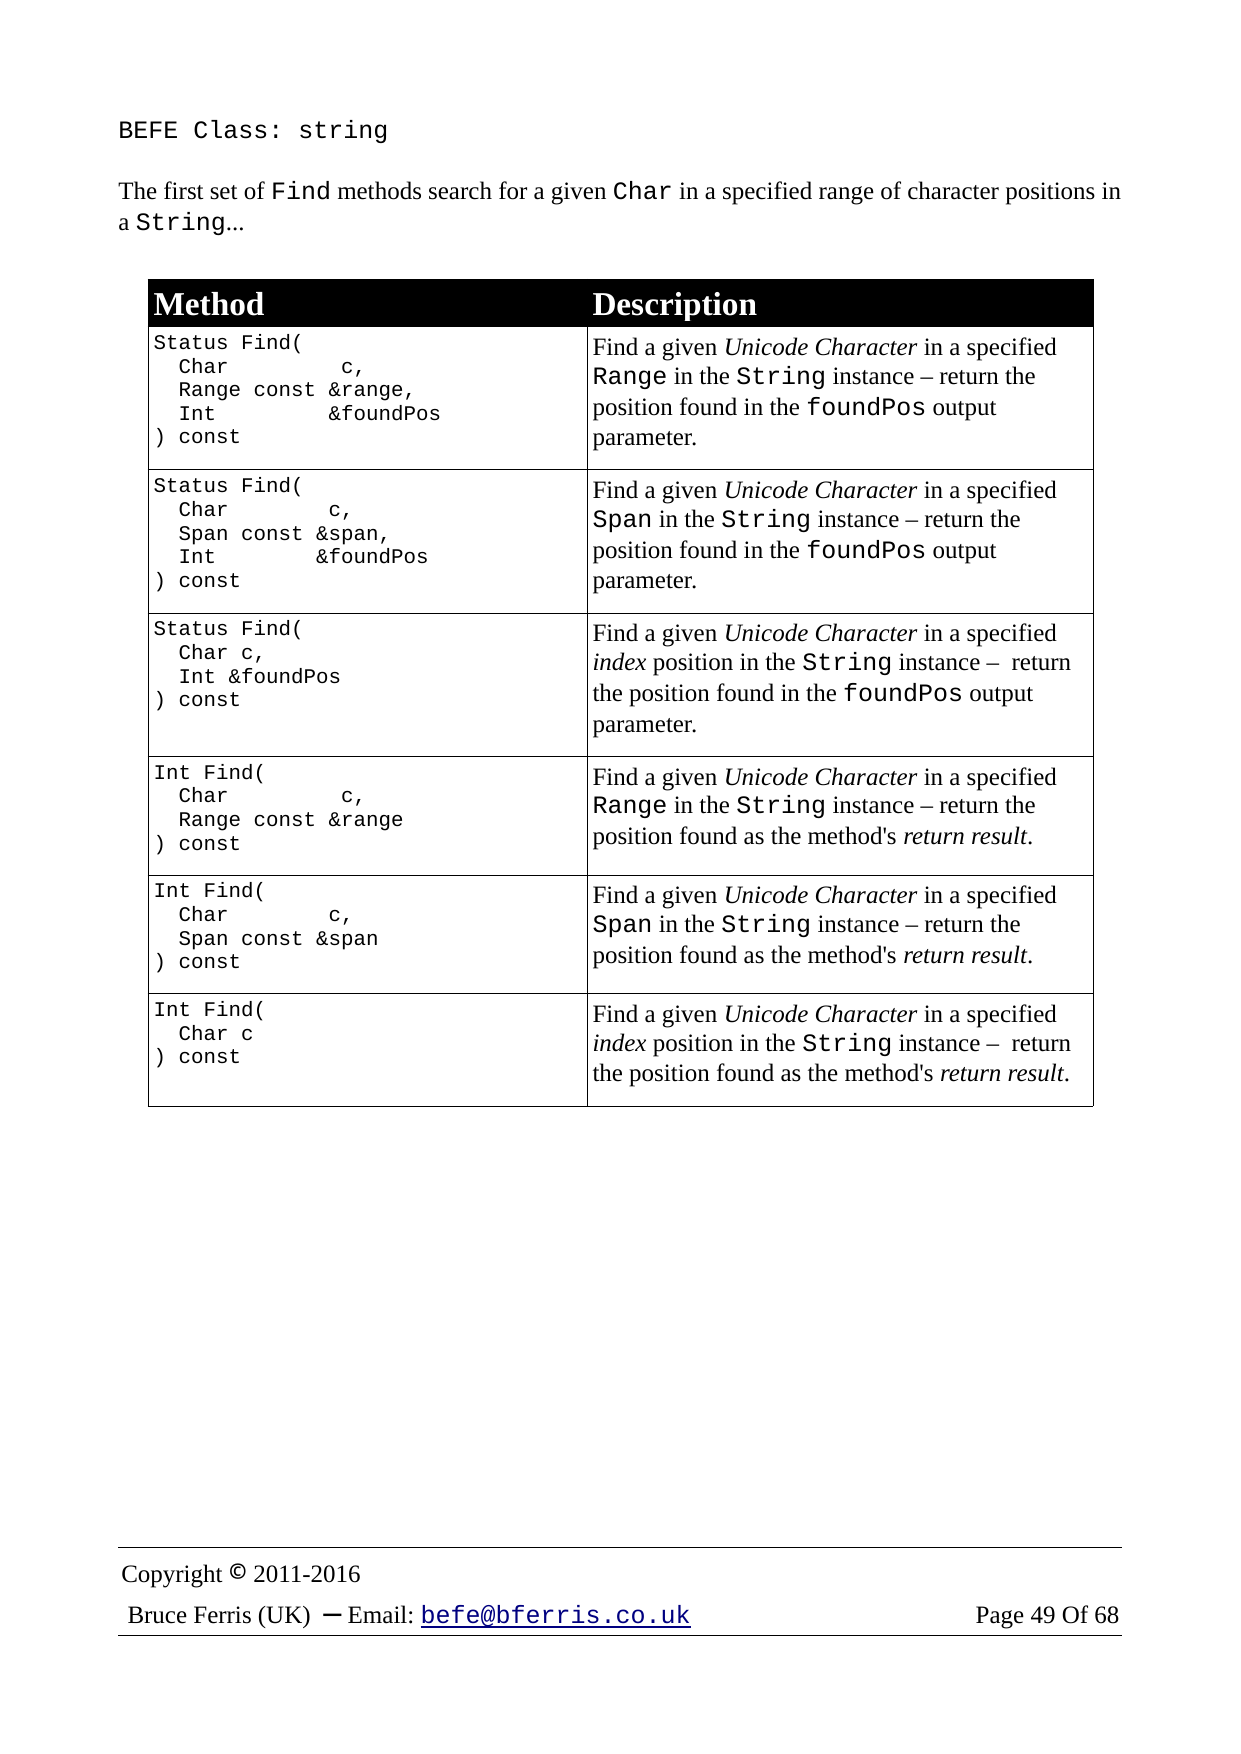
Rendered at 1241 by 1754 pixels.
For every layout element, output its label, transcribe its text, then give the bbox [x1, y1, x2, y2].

table_header Description [588, 280, 1093, 326]
table_cell Int Find( Char c ) const [149, 994, 587, 1106]
table_cell Find a given Unicode Character in a specified Span in the String instance – return the position found in the foundPos output parameter. [588, 470, 1093, 613]
table_cell Status Find( Char c, Span const &span, Int &foundPos ) const [149, 470, 587, 613]
table_cell Find a given Unicode Character in a specified index position in the String instance – return the position found in the foundPos output parameter. [588, 614, 1093, 756]
table_cell Status Find( Char c, Int &foundPos ) const [149, 614, 587, 756]
text The first set of Find methods search for a given Char in a specified range of character positions in a String... [118, 176, 1122, 238]
table_cell Find a given Unicode Character in a specified Range in the String instance – return the position found as the method's return result. [588, 757, 1093, 874]
table_cell Find a given Unicode Character in a specified index position in the String instance – return the position found as the method's return result. [588, 994, 1093, 1106]
table_cell Find a given Unicode Character in a specified Span in the String instance – return the position found as the method's return result. [588, 876, 1093, 993]
table_header Method [149, 280, 587, 326]
table_cell Find a given Unicode Character in a specified Range in the String instance – return the position found in the foundPos output parameter. [588, 327, 1093, 469]
table_cell Status Find( Char c, Range const &range, Int &foundPos ) const [149, 327, 587, 469]
table_cell Int Find( Char c, Span const &span ) const [149, 876, 587, 993]
table_cell Int Find( Char c, Range const &range ) const [149, 757, 587, 874]
